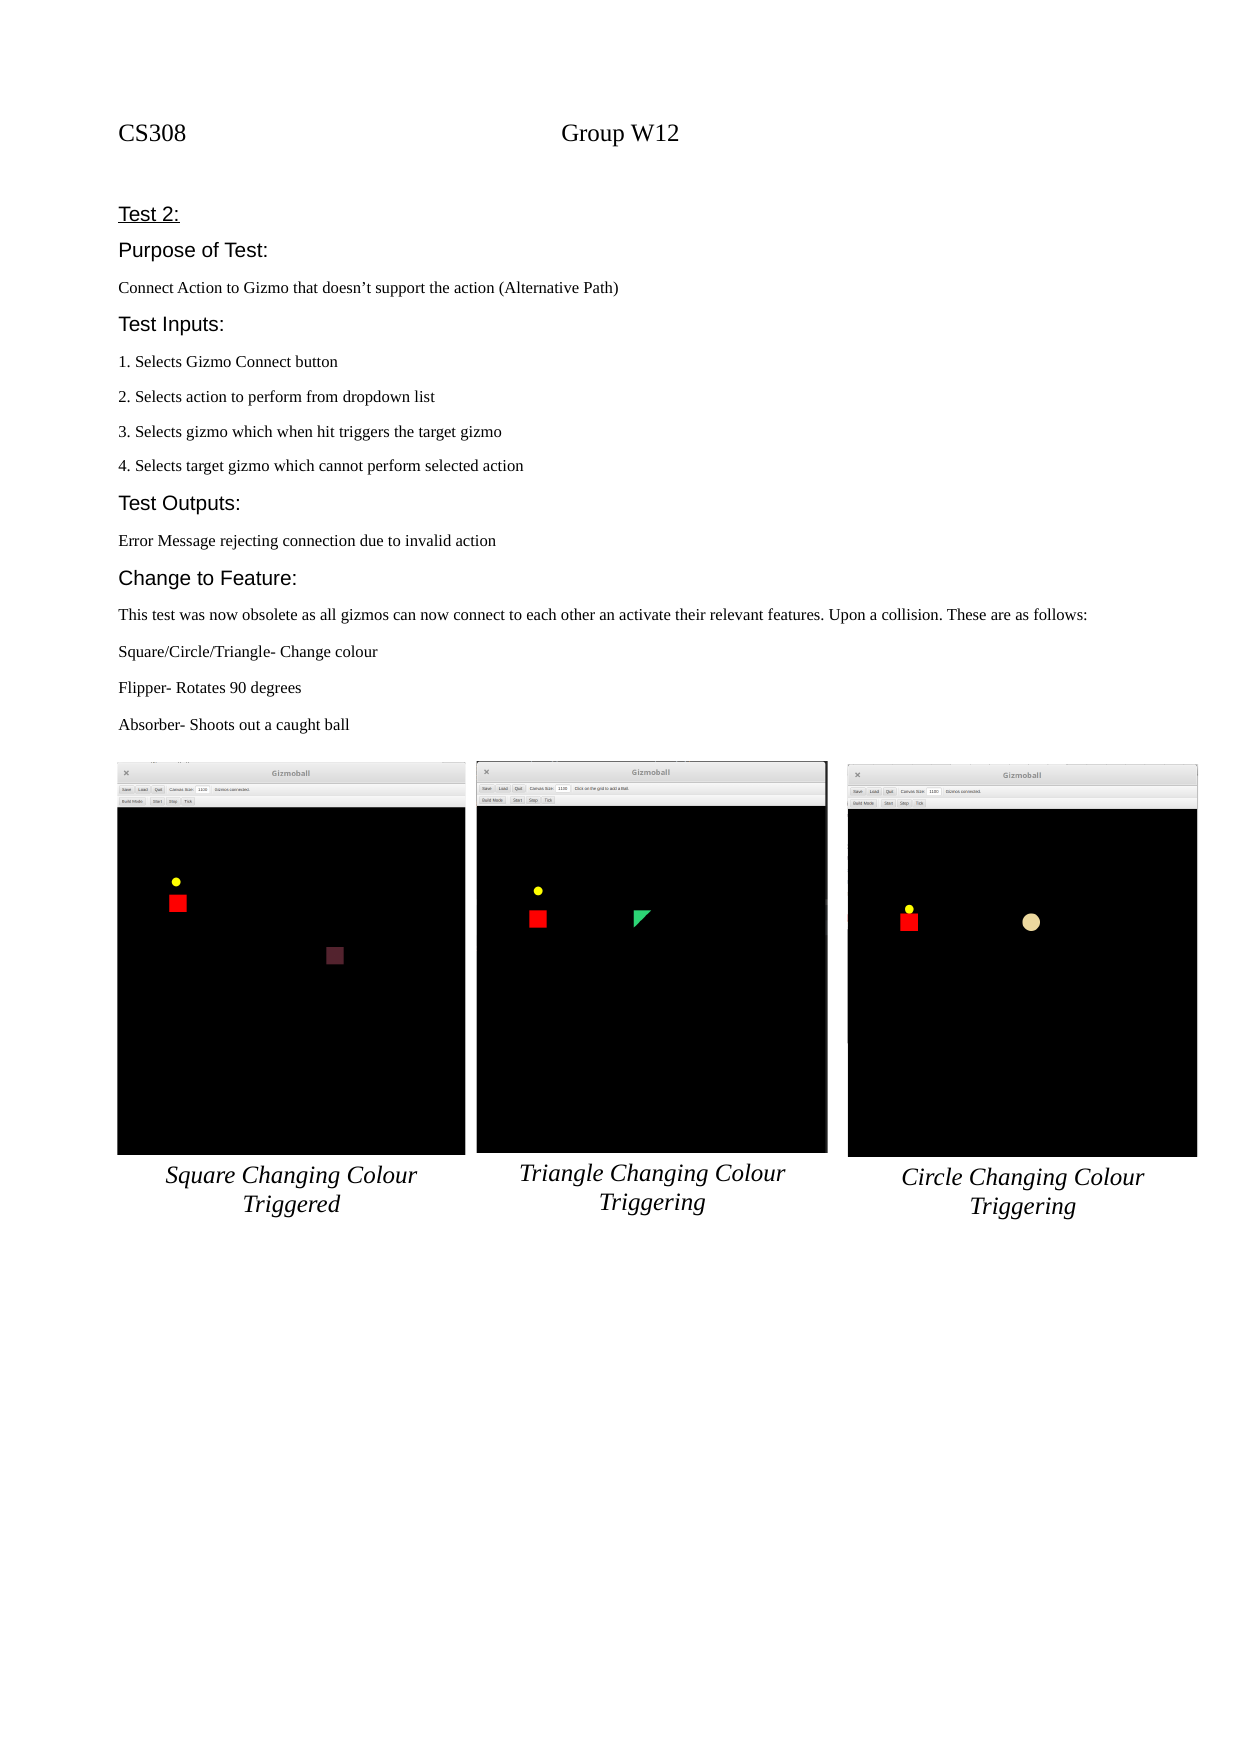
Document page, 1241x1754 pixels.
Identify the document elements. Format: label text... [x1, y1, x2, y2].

text Absorber- Shoots out a caught ball [118, 714, 1122, 734]
text Square/Circle/Triangle- Change colour [118, 641, 1122, 661]
picture [476, 761, 828, 1153]
text 3. Selects gizmo which when hit triggers the target gizmo [118, 421, 1122, 441]
text Square Changing Colour Triggered [117, 1155, 466, 1218]
text Test Outputs: [118, 491, 1122, 515]
picture [847, 764, 1199, 1157]
text Change to Feature: [118, 565, 1122, 589]
text 2. Selects action to perform from dropdown list [118, 387, 1122, 406]
text Circle Changing Colour Triggering [847, 1157, 1198, 1220]
text Triangle Changing Colour Triggering [476, 1153, 828, 1216]
text Error Message rejecting connection due to invalid action [118, 531, 1122, 550]
text 4. Selects target gizmo which cannot perform selected action [118, 456, 1122, 475]
text Test 2: [118, 201, 1122, 225]
text Purpose of Test: [118, 238, 1122, 262]
picture [117, 762, 466, 1155]
text Test Inputs: [118, 312, 1122, 336]
text This test was now obsolete as all gizmos can now connect to each other an activate their relevant features. Upon a collision. These are as follows: [118, 605, 1122, 624]
text Flipper- Rotates 90 degrees [118, 678, 1122, 697]
text 1. Selects Gizmo Connect button [118, 352, 1122, 371]
text Connect Action to Gizmo that doesn’t support the action (Alternative Path) [118, 277, 1122, 297]
